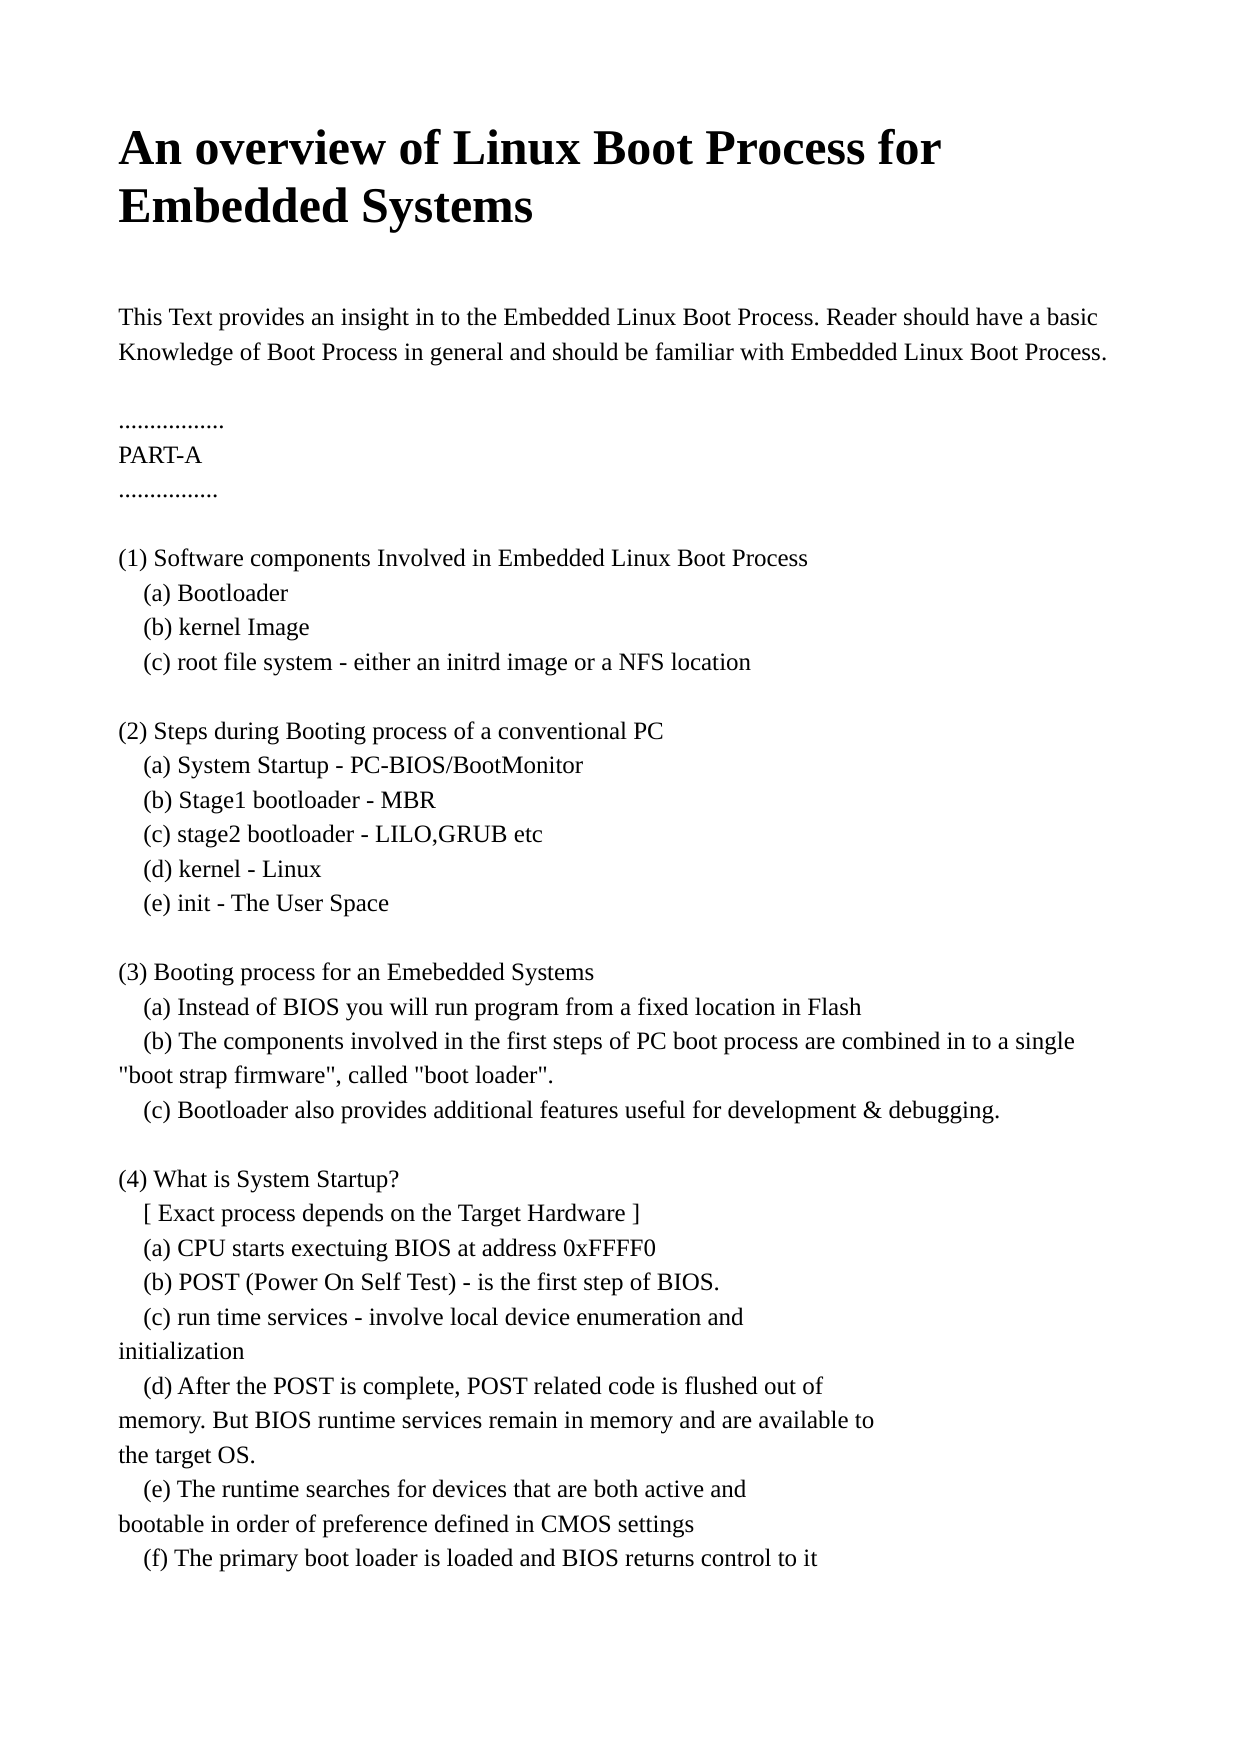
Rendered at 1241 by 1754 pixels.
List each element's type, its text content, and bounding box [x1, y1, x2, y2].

text This Text provides an insight in to the Embedded Linux Boot Process. Reader should have a basic Knowledge of Boot Process in general and should be familiar with Embedded Linux Boot Process. [118, 302, 1122, 365]
text ................. PART-A ................ (1) Software components Involved in Embedded Linux Boot Process (a) Bootloader (b) kernel Image (c) root file system - either an initrd image or a NFS location (2) Steps during Booting process of a conventional PC (a) System Startup - PC-BIOS/BootMonitor (b) Stage1 bootloader - MBR (c) stage2 bootloader - LILO,GRUB etc (d) kernel - Linux (e) init - The User Space (3) Booting process for an Emebedded Systems (a) Instead of BIOS you will run program from a fixed location in Flash (b) The components involved in the first steps of PC boot process are combined in to a single "boot strap firmware", called "boot loader". (c) Bootloader also provides additional features useful for development & debugging. (4) What is System Startup? [ Exact process depends on the Target Hardware ] (a) CPU starts exectuing BIOS at address 0xFFFF0 (b) POST (Power On Self Test) - is the first step of BIOS. (c) run time services - involve local device enumeration and initialization (d) After the POST is complete, POST related code is flushed out of memory. But BIOS runtime services remain in memory and are available to the target OS. (e) The runtime searches for devices that are both active and bootable in order of preference defined in CMOS settings (f) The primary boot loader is loaded and BIOS returns control to it [118, 371, 1122, 1607]
subtitle An overview of Linux Boot Process for Embedded Systems [118, 118, 1122, 233]
